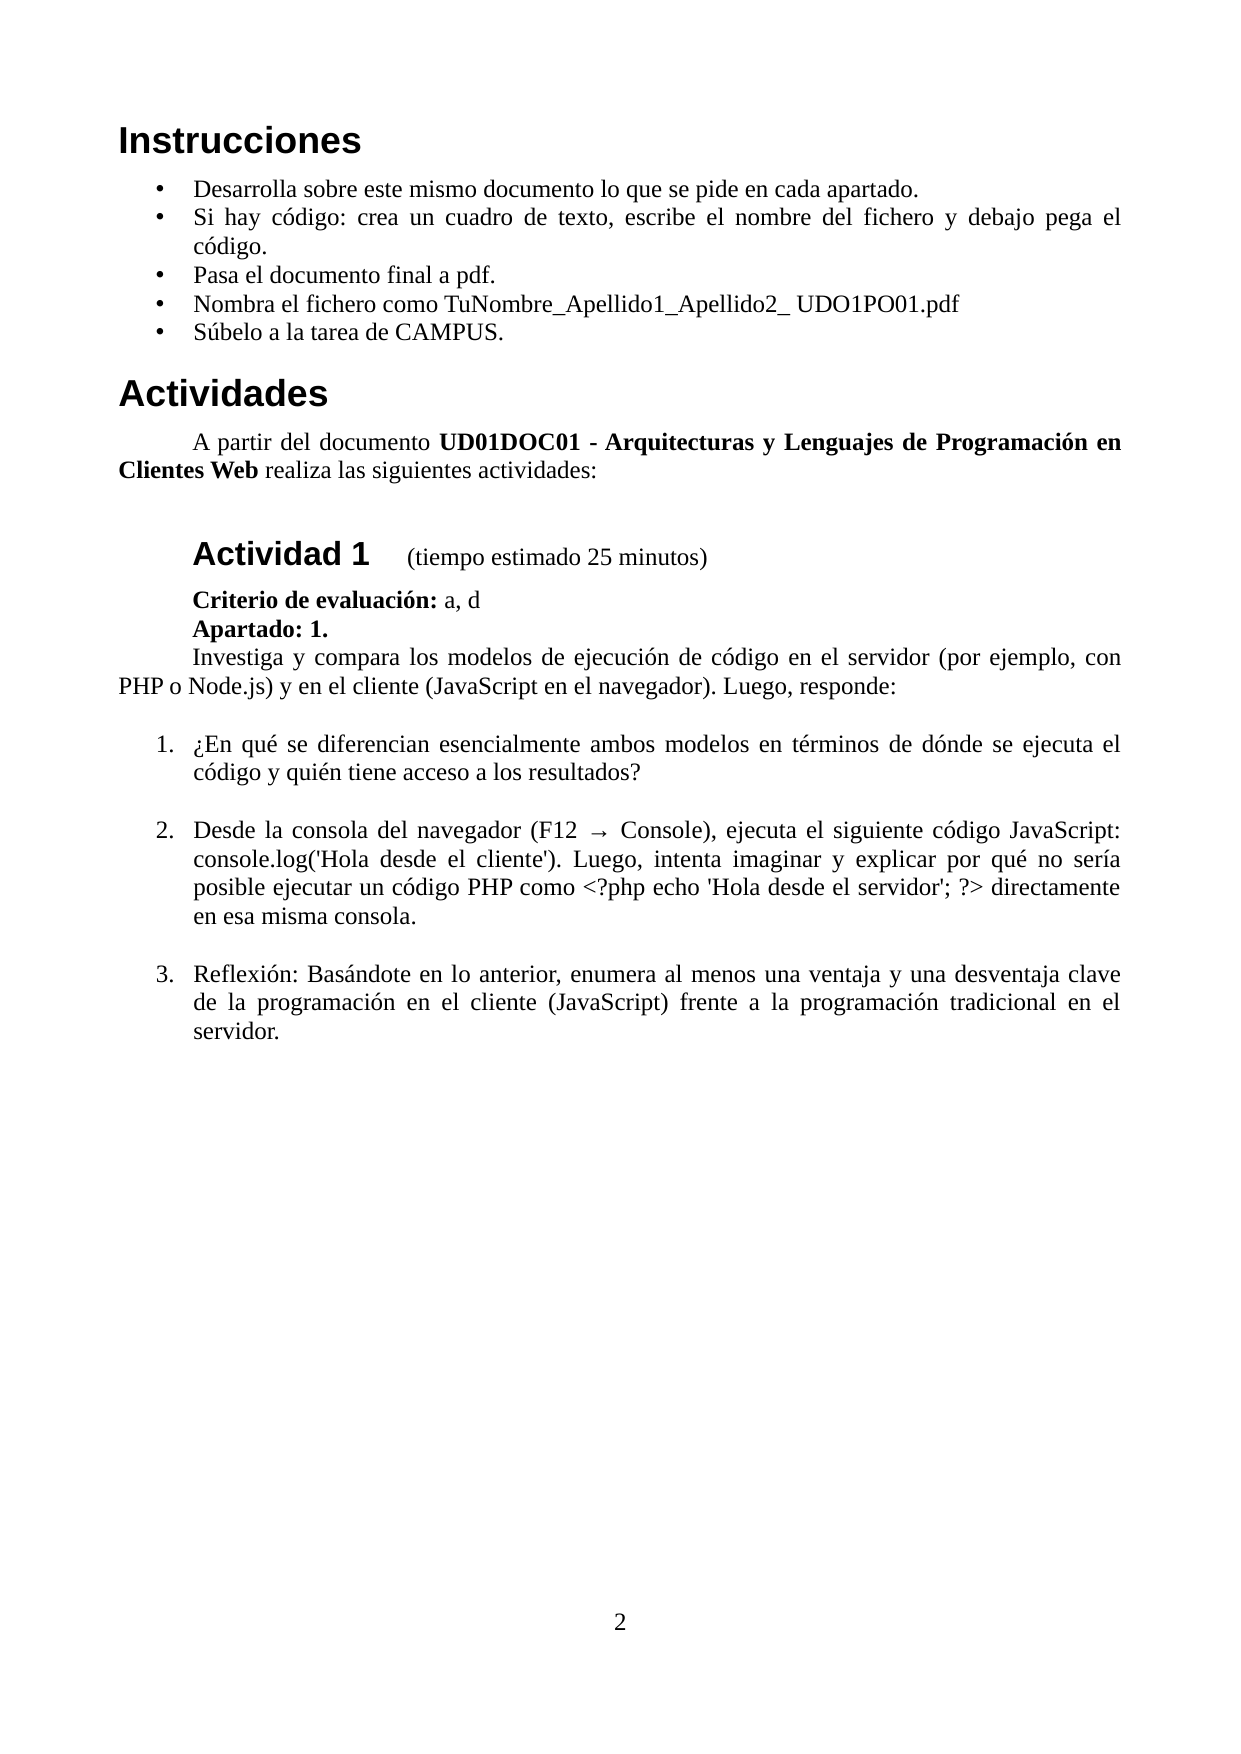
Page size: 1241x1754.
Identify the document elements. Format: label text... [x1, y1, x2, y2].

subtitle Instrucciones [118, 118, 1122, 161]
text A partir del documento UD01DOC01 - Arquitecturas y Lenguajes de Programación en Clientes Web realiza las siguientes actividades: [118, 427, 1122, 484]
list Desarrolla sobre este mismo documento lo que se pide en cada apartado. [156, 174, 1122, 202]
list Pasa el documento final a pdf. [156, 260, 1122, 289]
list Desde la consola del navegador (F12 → Console), ejecuta el siguiente código JavaScript: console.log('Hola desde el cliente'). Luego, intenta imaginar y explicar por qué no sería posible ejecutar un código PHP como <?php echo 'Hola desde el servidor'; ?> directamente en esa misma consola. [156, 815, 1122, 930]
list Si hay código: crea un cuadro de texto, escribe el nombre del fichero y debajo pega el código. [156, 202, 1122, 260]
subtitle Actividades [118, 371, 1122, 414]
list Súbelo a la tarea de CAMPUS. [156, 317, 1122, 346]
text Apartado: 1. [118, 614, 1122, 642]
text Criterio de evaluación: a, d [118, 585, 1122, 614]
list Nombra el fichero como TuNombre_Apellido1_Apellido2_ UDO1PO01.pdf [156, 289, 1122, 317]
list ¿En qué se diferencian esencialmente ambos modelos en términos de dónde se ejecuta el código y quién tiene acceso a los resultados? [156, 729, 1122, 786]
list Reflexión: Basándote en lo anterior, enumera al menos una ventaja y una desventaja clave de la programación en el cliente (JavaScript) frente a la programación tradicional en el servidor. [156, 959, 1122, 1045]
text Investiga y compara los modelos de ejecución de código en el servidor (por ejemplo, con PHP o Node.js) y en el cliente (JavaScript en el navegador). Luego, responde: [118, 642, 1122, 700]
subtitle Actividad 1 (tiempo estimado 25 minutos) [118, 534, 1122, 572]
